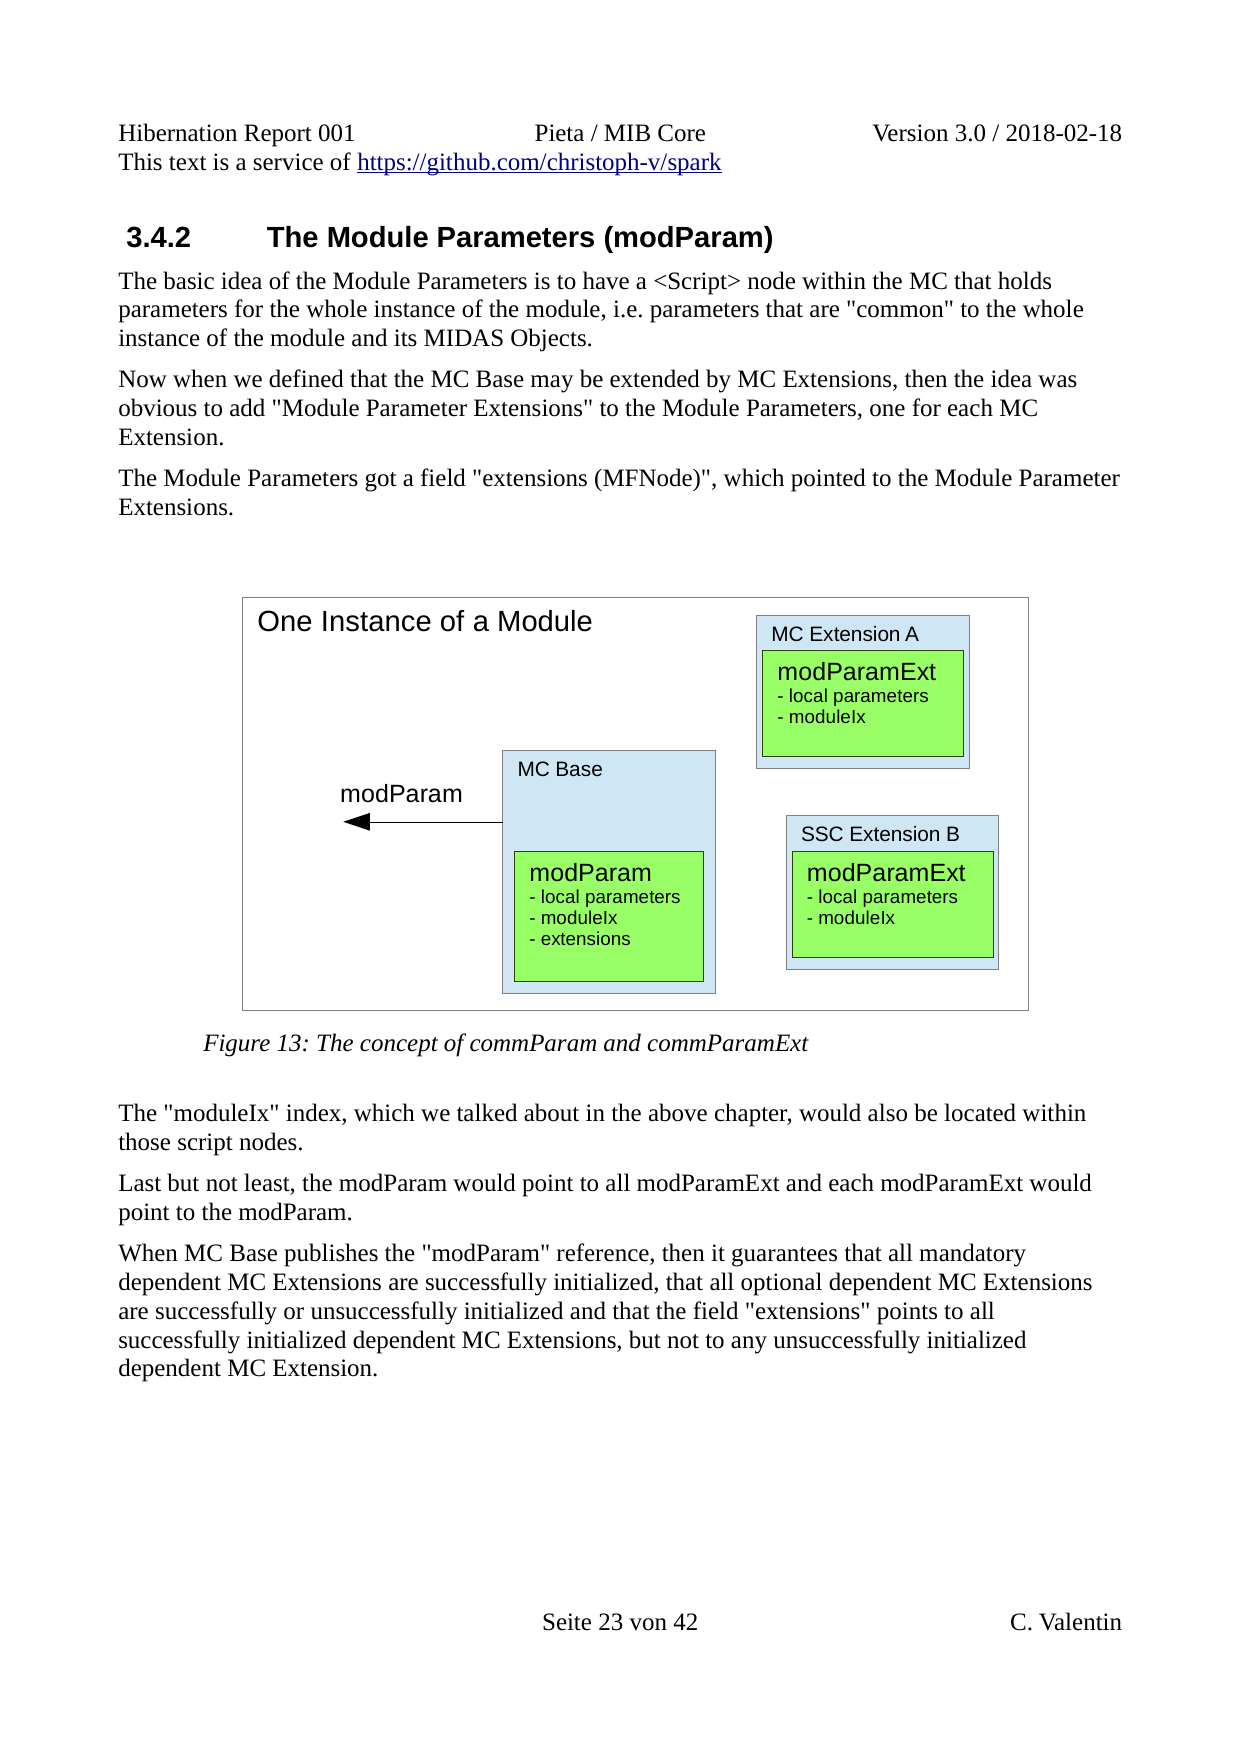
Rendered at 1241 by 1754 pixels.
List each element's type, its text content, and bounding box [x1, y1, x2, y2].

text The basic idea of the Module Parameters is to have a <Script> node within the MC that holds parameters for the whole instance of the module, i.e. parameters that are "common" to the whole instance of the module and its MIDAS Objects. [118, 266, 1122, 352]
text When MC Base publishes the "modParam" reference, then it guarantees that all mandatory dependent MC Extensions are successfully initialized, that all optional dependent MC Extensions are successfully or unsuccessfully initialized and that the field "extensions" points to all successfully initialized dependent MC Extensions, but not to any unsuccessfully initialized dependent MC Extension. [118, 1238, 1122, 1382]
text Figure 13: The concept of commParam and commParamExt [203, 587, 1037, 1057]
text The "moduleIx" index, which we talked about in the above chapter, would also be located within those script nodes. [118, 1098, 1122, 1156]
text Now when we defined that the MC Base may be extended by MC Extensions, then the idea was obvious to add "Module Parameter Extensions" to the Module Parameters, one for each MC Extension. [118, 364, 1122, 451]
text Last but not least, the modParam would point to all modParamExt and each modParamExt would point to the modParam. [118, 1168, 1122, 1226]
text The Module Parameters got a field "extensions (MFNode)", which pointed to the Module Parameter Extensions. [118, 463, 1122, 521]
subtitle The Module Parameters (modParam) [118, 220, 1122, 253]
